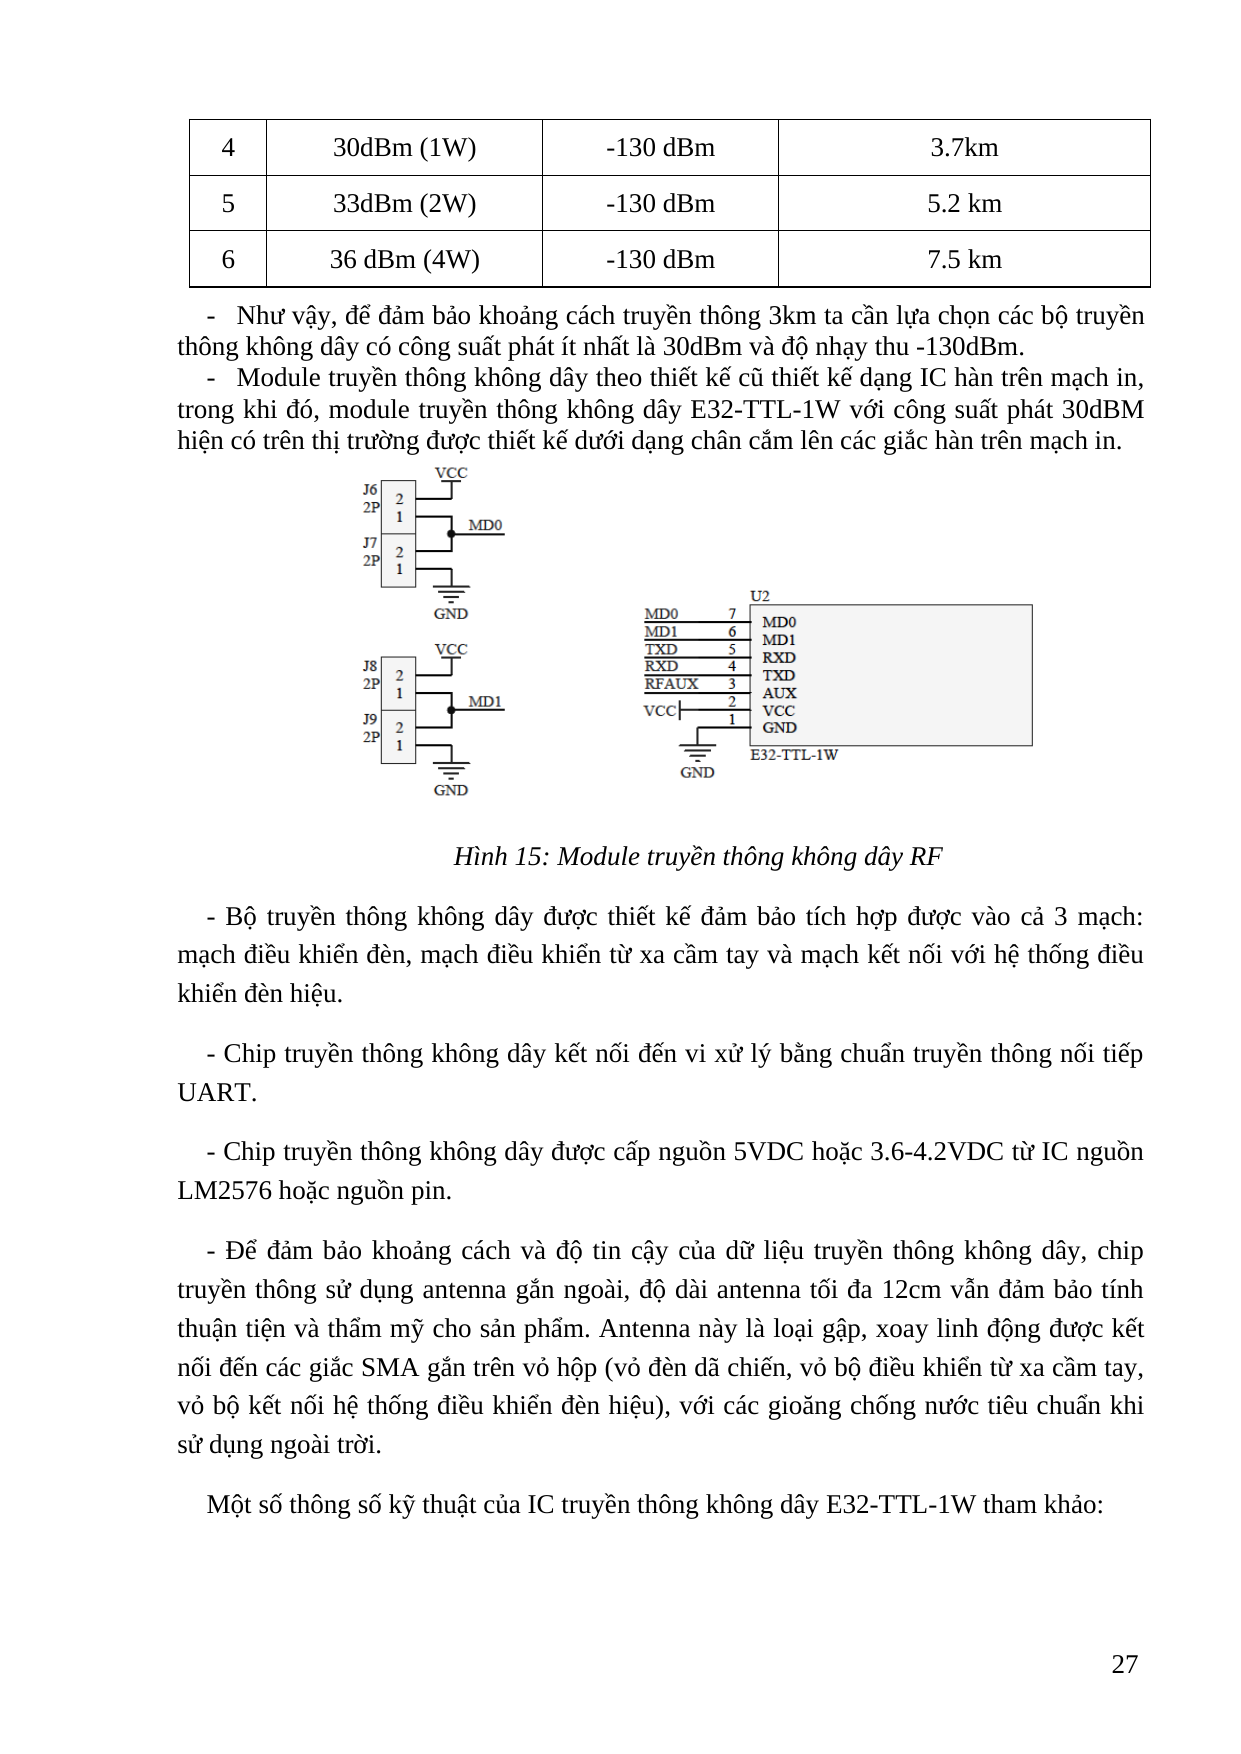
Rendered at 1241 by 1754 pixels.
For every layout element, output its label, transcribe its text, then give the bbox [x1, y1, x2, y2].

table_cell 5.2 km [779, 176, 1150, 230]
table_cell 6 [190, 231, 266, 286]
table_cell 3.7km [779, 120, 1150, 174]
text Hình 15: Module truyền thông không dây RF [207, 840, 1146, 871]
text - Bộ truyền thông không dây được thiết kế đảm bảo tích hợp được vào cả 3 mạch: mạch điều khiển đèn, mạch điều khiển từ xa cầm tay và mạch kết nối với hệ thống điều khiển đèn hiệu. [177, 899, 1146, 1008]
table_cell -130 dBm [543, 231, 778, 286]
text Một số thông số kỹ thuật của IC truyền thông không dây E32-TTL-1W tham khảo: [177, 1488, 1146, 1519]
list Module truyền thông không dây theo thiết kế cũ thiết kế dạng IC hàn trên mạch in, trong khi đó, module truyền thông không dây E32-TTL-1W với công suất phát 30dBM hiện có trên thị trường được thiết kế dưới dạng chân cắm lên các giắc hàn trên mạch in. [177, 362, 1146, 455]
text - Để đảm bảo khoảng cách và độ tin cậy của dữ liệu truyền thông không dây, chip truyền thông sử dụng antenna gắn ngoài, độ dài antenna tối đa 12cm vẫn đảm bảo tính thuận tiện và thẩm mỹ cho sản phẩm. Antenna này là loại gập, xoay linh động được kết nối đến các giắc SMA gắn trên vỏ hộp (vỏ đèn dã chiến, vỏ bộ điều khiển từ xa cầm tay, vỏ bộ kết nối hệ thống điều khiển đèn hiệu), với các gioăng chống nước tiêu chuẩn khi sử dụng ngoài trời. [177, 1234, 1146, 1459]
table_cell 5 [190, 176, 266, 230]
table_cell 30dBm (1W) [267, 120, 542, 174]
picture [335, 455, 1061, 810]
table_cell 7.5 km [779, 231, 1150, 286]
list Như vậy, để đảm bảo khoảng cách truyền thông 3km ta cần lựa chọn các bộ truyền thông không dây có công suất phát ít nhất là 30dBm và độ nhạy thu -130dBm. [177, 299, 1146, 362]
text - Chip truyền thông không dây được cấp nguồn 5VDC hoặc 3.6-4.2VDC từ IC nguồn LM2576 hoặc nguồn pin. [177, 1136, 1146, 1206]
table_cell 33dBm (2W) [267, 176, 542, 230]
table_cell -130 dBm [543, 120, 778, 174]
table_cell 4 [190, 120, 266, 174]
text - Chip truyền thông không dây kết nối đến vi xử lý bằng chuẩn truyền thông nối tiếp UART. [177, 1037, 1146, 1107]
table_cell -130 dBm [543, 176, 778, 230]
table_cell 36 dBm (4W) [267, 231, 542, 286]
